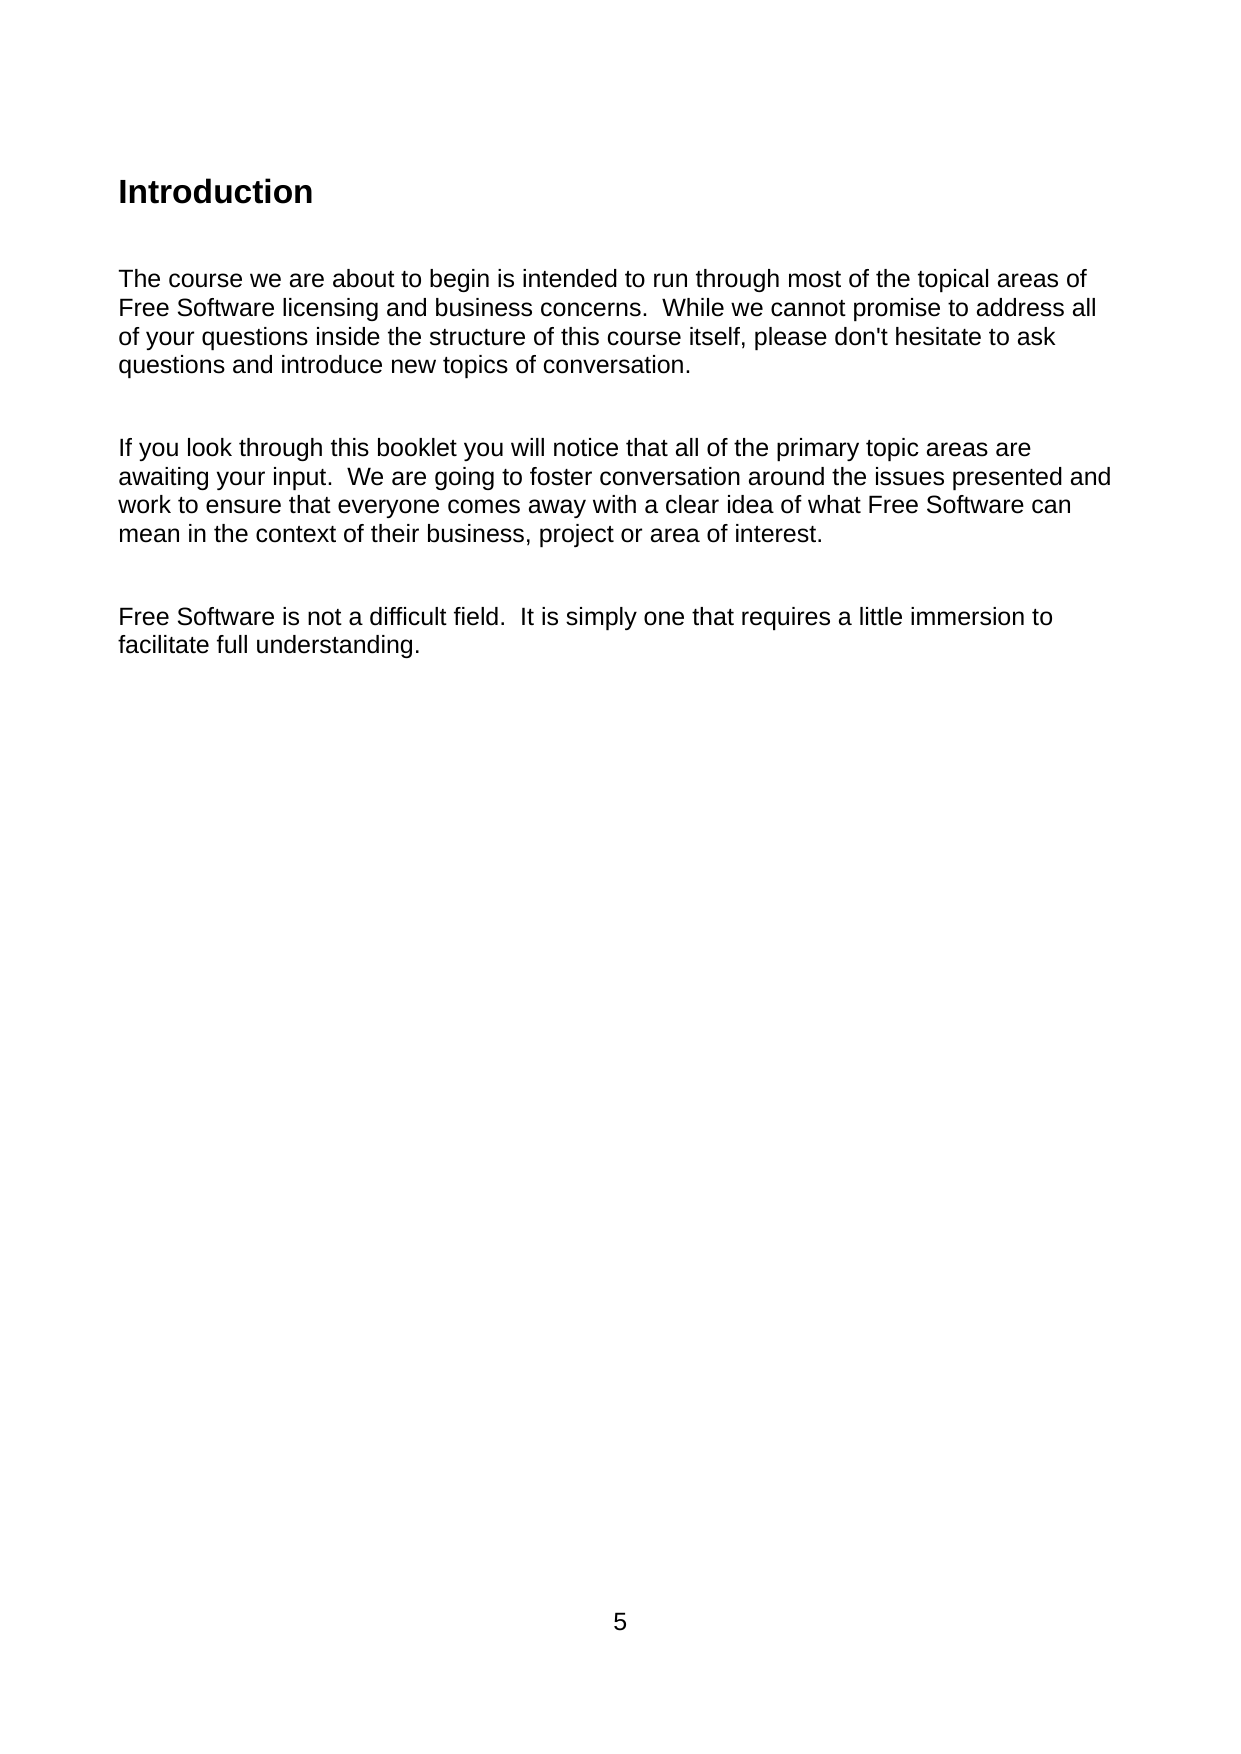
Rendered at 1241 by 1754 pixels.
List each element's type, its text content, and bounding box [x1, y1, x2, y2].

text The course we are about to begin is intended to run through most of the topical areas of Free Software licensing and business concerns. While we cannot promise to address all of your questions inside the structure of this course itself, please don't hesitate to ask questions and introduce new topics of conversation. [118, 264, 1122, 379]
subtitle Introduction [118, 172, 1122, 211]
text Free Software is not a difficult field. It is simply one that requires a little immersion to facilitate full understanding. [118, 602, 1122, 659]
text If you look through this booklet you will notice that all of the primary topic areas are awaiting your input. We are going to foster conversation around the issues presented and work to ensure that everyone comes away with a clear idea of what Free Software can mean in the context of their business, project or area of interest. [118, 433, 1122, 548]
